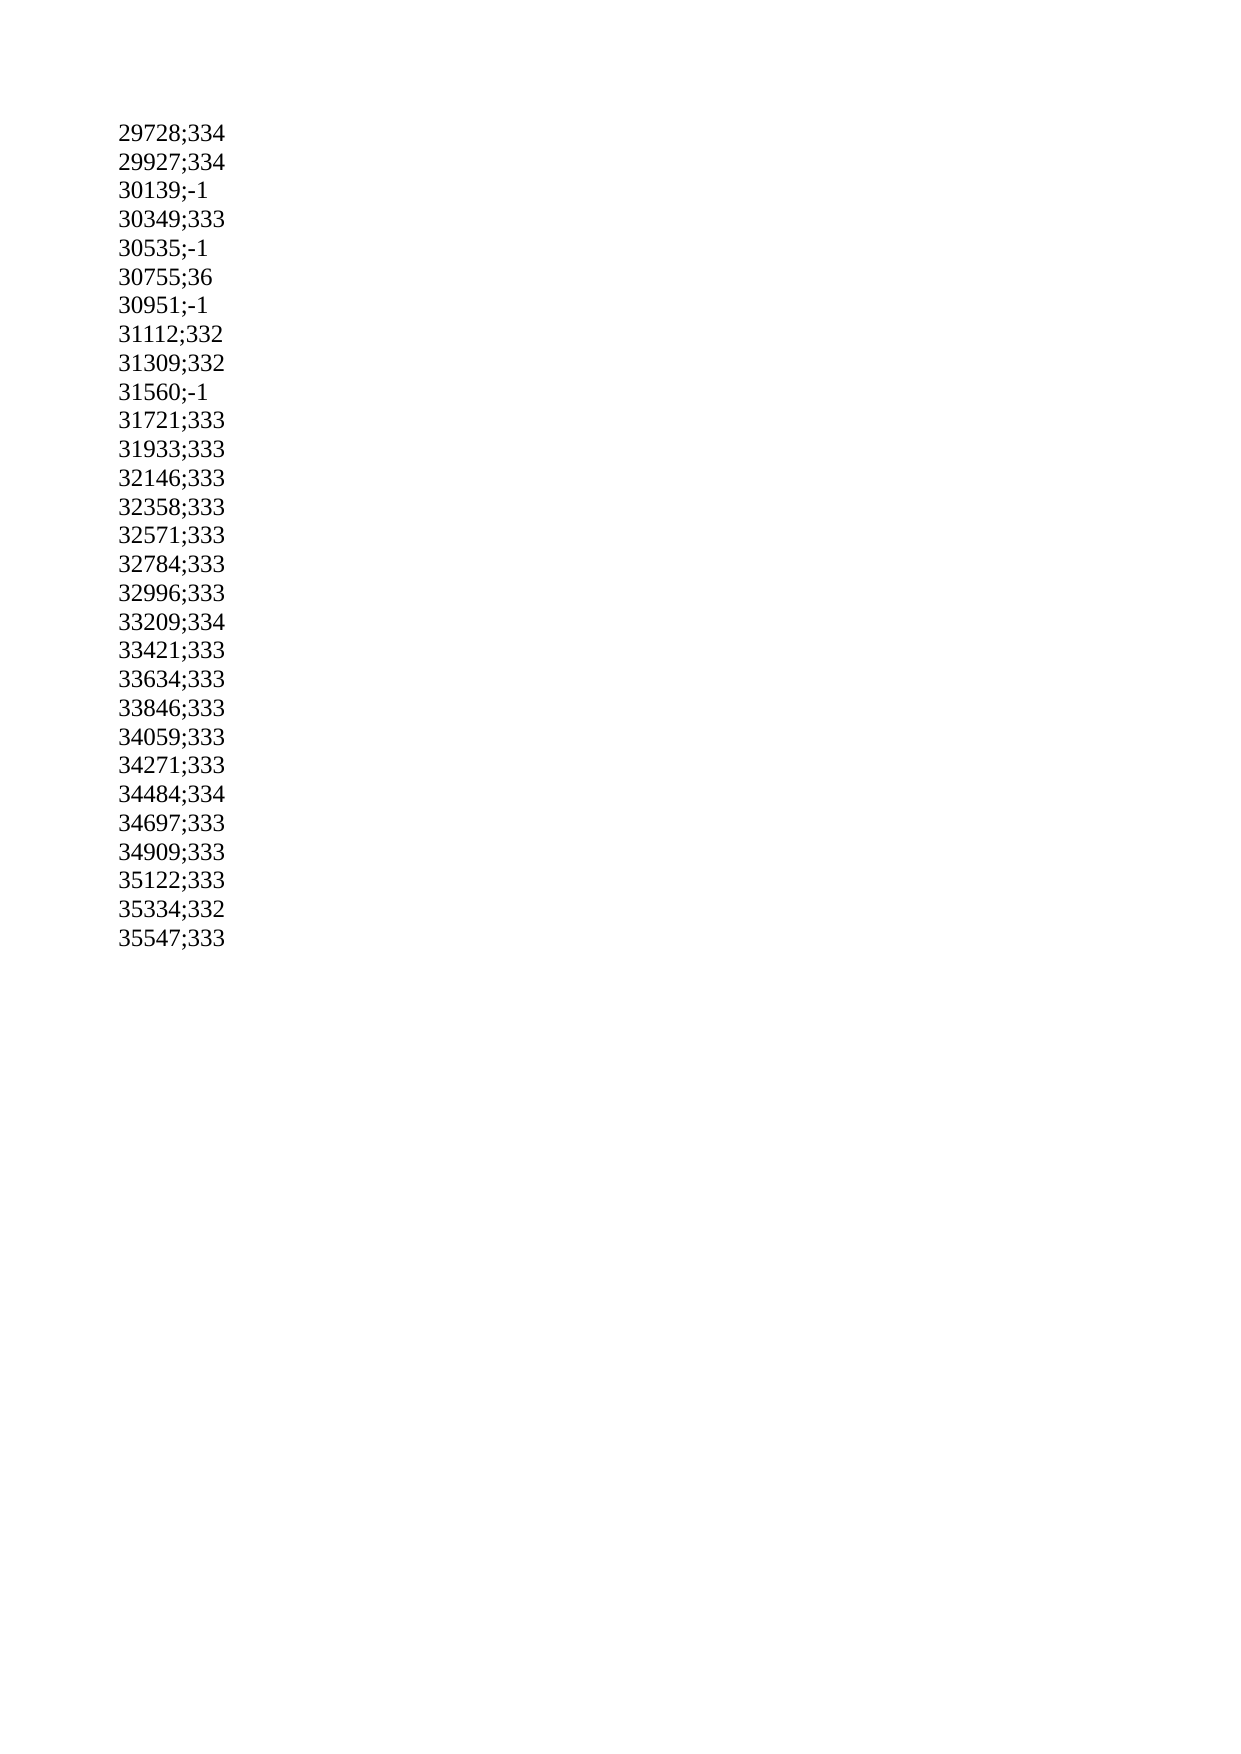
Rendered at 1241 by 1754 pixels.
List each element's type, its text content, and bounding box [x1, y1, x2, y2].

text 33634;333 [118, 664, 1122, 693]
text 34697;333 [118, 808, 1122, 837]
text 35122;333 [118, 866, 1122, 894]
text 34271;333 [118, 751, 1122, 779]
text 29728;334 [118, 118, 1122, 147]
text 34484;334 [118, 779, 1122, 808]
text 31721;333 [118, 406, 1122, 434]
text 30139;-1 [118, 176, 1122, 204]
text 30349;333 [118, 204, 1122, 233]
text 30755;36 [118, 262, 1122, 291]
text 32571;333 [118, 521, 1122, 549]
text 34909;333 [118, 837, 1122, 866]
text 31309;332 [118, 348, 1122, 377]
text 33421;333 [118, 636, 1122, 664]
text 33846;333 [118, 693, 1122, 722]
text 31560;-1 [118, 377, 1122, 406]
text 31933;333 [118, 434, 1122, 463]
text 29927;334 [118, 147, 1122, 176]
text 32996;333 [118, 578, 1122, 607]
text 33209;334 [118, 607, 1122, 636]
text 32784;333 [118, 549, 1122, 578]
text 32358;333 [118, 492, 1122, 521]
text 35334;332 [118, 894, 1122, 923]
text 35547;333 [118, 923, 1122, 952]
text 32146;333 [118, 463, 1122, 492]
text 30951;-1 [118, 291, 1122, 319]
text 31112;332 [118, 319, 1122, 348]
text 30535;-1 [118, 233, 1122, 262]
text 34059;333 [118, 722, 1122, 751]
